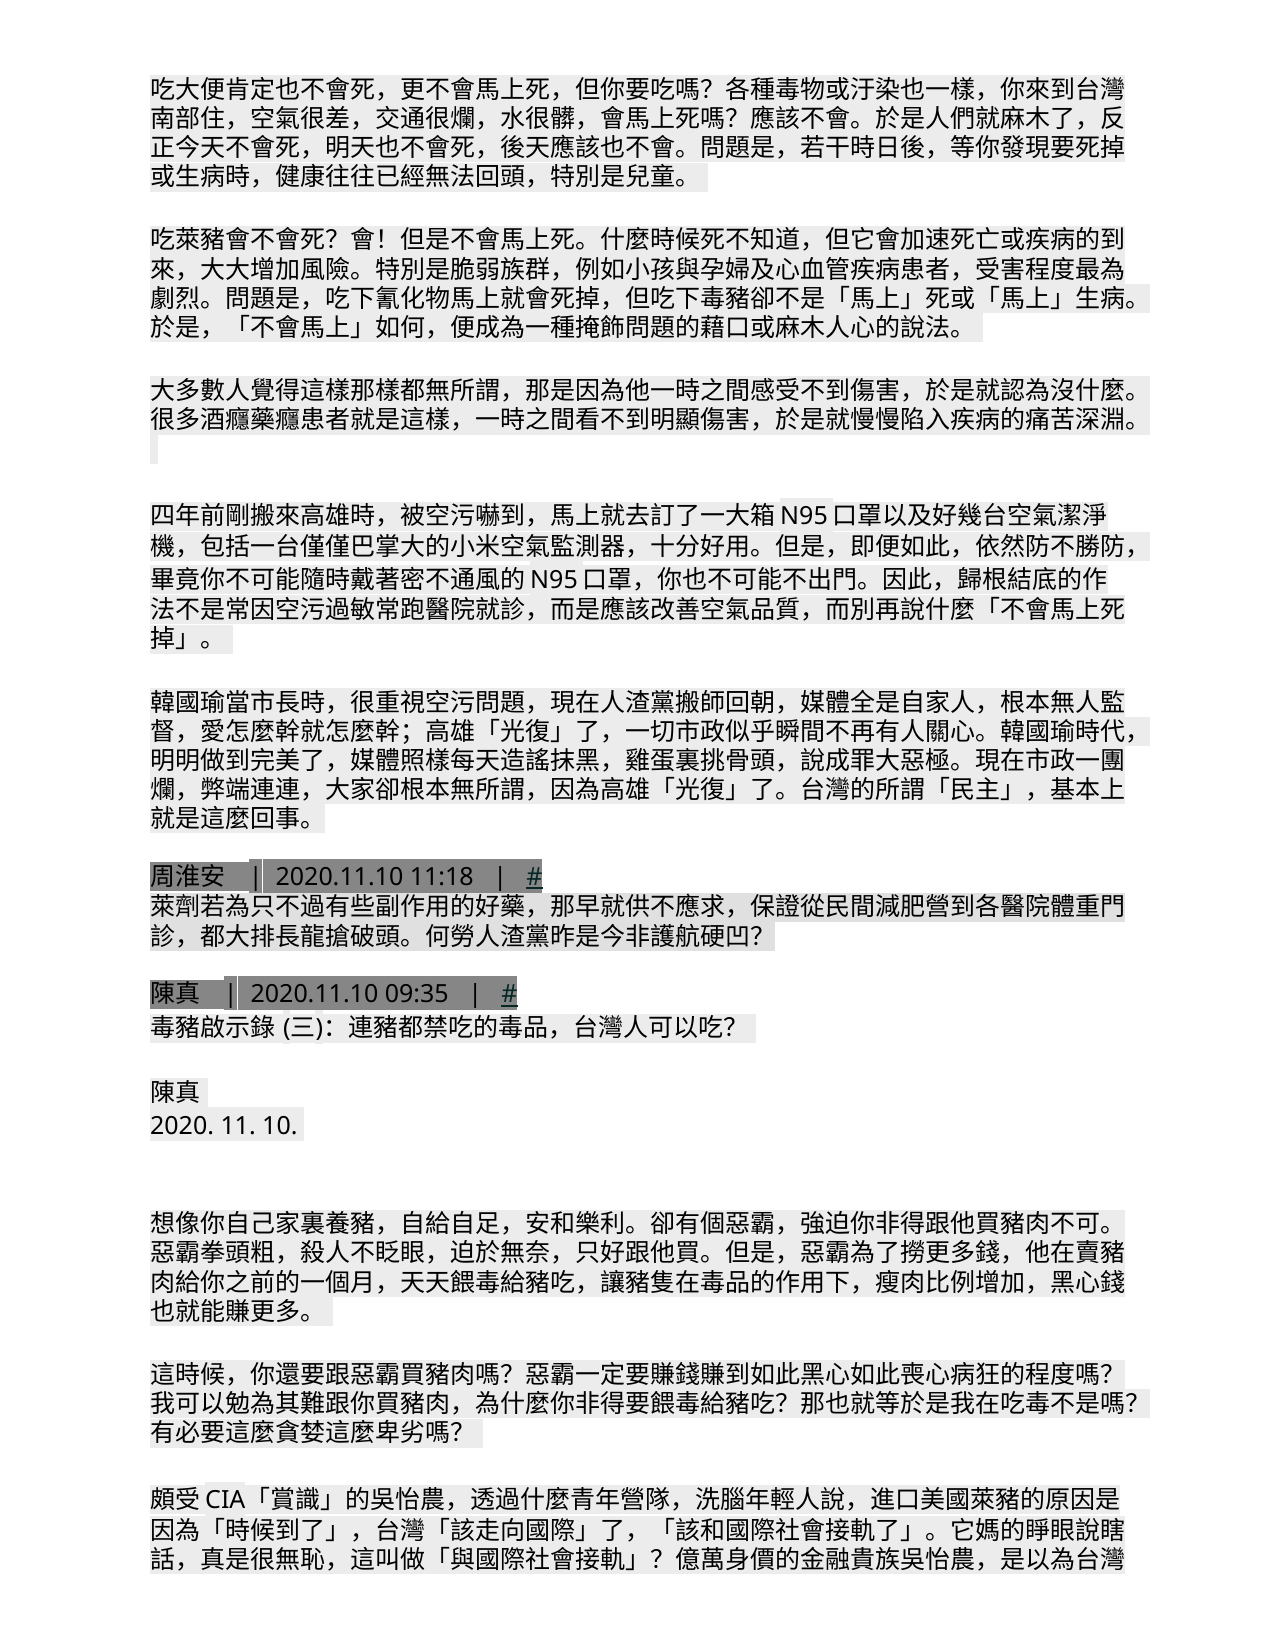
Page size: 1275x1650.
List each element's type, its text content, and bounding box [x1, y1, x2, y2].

text 萊劑若為只不過有些副作用的好藥，那早就供不應求，保證從民間減肥營到各醫院體重門診，都大排長龍搶破頭。何勞人渣黨昨是今非護航硬凹？ [150, 893, 1125, 951]
text 周淮安 | 2020.11.10 11:18 | # [150, 858, 1125, 893]
text 毒豬啟示錄 (四)：不會「馬上」死掉就沒關係嗎？ 陳真 2020. 11. 10. 我不但是台灣環境保護聯盟的創會者(之一)，而且是台灣環保運動的元老，比環保聯盟成立還要更早幾年。大約1985年，我就和戴振耀經常拿著相機在高雄各地工廠與河川拍照蒐證。這些黑心大廠，肆無忌憚地把含有重金屬的廢水直接排入河川，把每一條河污染成五顏六色，觸目驚心。 其實，當年促使我注意到環境問題有個原因：有一天，無意中看到一項關於高雄楠梓地區的肺癌罹患率，若我沒記錯，它是其它縣市平均值的大約七倍。每次坐火車來高雄，你不用擔心睡過頭，因為當火車來到高雄市的前一站楠梓時，你就會被極其難以忍受的空氣惡臭給「燻醒」。 我於是想到：到處蓋醫院是對的嗎？一方面拼命製造空污與水源污染，另一方面卻大量蓋醫院。蓋醫院很好，但是，如果你能夠做好公衛，豈不是更好？讓人們不生病，總好過百病叢生後再來治療與善後。 我發現，人們常有一種詭辯或僥倖心態，就是很喜歡說「不會死」，或是「不會馬上死」。吃大便肯定也不會死，更不會馬上死，但你要吃嗎？各種毒物或汙染也一樣，你來到台灣南部住，空氣很差，交通很爛，水很髒，會馬上死嗎？應該不會。於是人們就麻木了，反正今天不會死，明天也不會死，後天應該也不會。問題是，若干時日後，等你發現要死掉或生病時，健康往往已經無法回頭，特別是兒童。 吃萊豬會不會死？會！但是不會馬上死。什麼時候死不知道，但它會加速死亡或疾病的到來，大大增加風險。特別是脆弱族群，例如小孩與孕婦及心血管疾病患者，受害程度最為劇烈。問題是，吃下氰化物馬上就會死掉，但吃下毒豬卻不是「馬上」死或「馬上」生病。於是，「不會馬上」如何，便成為一種掩飾問題的藉口或麻木人心的說法。 大多數人覺得這樣那樣都無所謂，那是因為他一時之間感受不到傷害，於是就認為沒什麼。很多酒癮藥癮患者就是這樣，一時之間看不到明顯傷害，於是就慢慢陷入疾病的痛苦深淵。 四年前剛搬來高雄時，被空污嚇到，馬上就去訂了一大箱N95口罩以及好幾台空氣潔淨機，包括一台僅僅巴掌大的小米空氣監測器，十分好用。但是，即便如此，依然防不勝防，畢竟你不可能隨時戴著密不通風的N95口罩，你也不可能不出門。因此，歸根結底的作法不是常因空污過敏常跑醫院就診，而是應該改善空氣品質，而別再說什麼「不會馬上死掉」。 韓國瑜當市長時，很重視空污問題，現在人渣黨搬師回朝，媒體全是自家人，根本無人監督，愛怎麼幹就怎麼幹；高雄「光復」了，一切市政似乎瞬間不再有人關心。韓國瑜時代，明明做到完美了，媒體照樣每天造謠抹黑，雞蛋裏挑骨頭，說成罪大惡極。現在市政一團爛，弊端連連，大家卻根本無所謂，因為高雄「光復」了。台灣的所謂「民主」，基本上就是這麼回事。 [150, 75, 1125, 833]
text 陳真 | 2020.11.10 09:35 | # [150, 976, 1125, 1010]
text 毒豬啟示錄 (三)：連豬都禁吃的毒品，台灣人可以吃？ 陳真 2020. 11. 10. 想像你自己家裏養豬，自給自足，安和樂利。卻有個惡霸，強迫你非得跟他買豬肉不可。惡霸拳頭粗，殺人不眨眼，迫於無奈，只好跟他買。但是，惡霸為了撈更多錢，他在賣豬肉給你之前的一個月，天天餵毒給豬吃，讓豬隻在毒品的作用下，瘦肉比例增加，黑心錢也就能賺更多。 這時候，你還要跟惡霸買豬肉嗎？惡霸一定要賺錢賺到如此黑心如此喪心病狂的程度嗎？我可以勉為其難跟你買豬肉，為什麼你非得要餵毒給豬吃？那也就等於是我在吃毒不是嗎？有必要這麼貪婪這麼卑劣嗎？ 頗受CIA「賞識」的吳怡農，透過什麼青年營隊，洗腦年輕人說，進口美國萊豬的原因是因為「時候到了」，台灣「該走向國際」了，「該和國際社會接軌了」。它媽的睜眼說瞎話，真是很無恥，這叫做「與國際社會接軌」？億萬身價的金融貴族吳怡農，是以為台灣人全是白癡嗎？還是覺得台灣人的命不值錢？ 人渣黨甚至還說，萊豬「吃幾輩子也不會有事」。它媽的，如果真是這樣，我養你，狗官們統統來，全家老小都來吃，我付錢。 事實上，全世界絕大部份國家(一百六十幾國)禁止給豬吃萊克多巴胺。為什麼呢？因為它根本不是藥，而是毒。它不是用來治療任何疾病，而是黑心藥廠為了賺取更多暴利，讓動物在屠宰前一個月，開始給牠餵毒，以便增加瘦肉以謀利。在這餵毒的過程中，動物同樣也承受了巨大痛苦。 全世界一百六十多個國家禁止豬吃的毒品(包括台灣豬也是禁止吃萊劑)，為何台灣人卻必須吃？台灣人是自認食安條件比不上豬嗎？還是自願當美國的人體實驗品？這東西對於孕婦、小孩及高血壓與心血管疾病患者，傷害更大。真是非常不道德。 奉勸「吳怡農們」，莫做可恥、貽害蒼生之事！玩政治也好，效忠美國主子也罷，不應該昧著良心去傷害眾人、遺害後代子孫，不應該連基本是非與人性都要拿來當成一種祭品。 [150, 1010, 1125, 1574]
